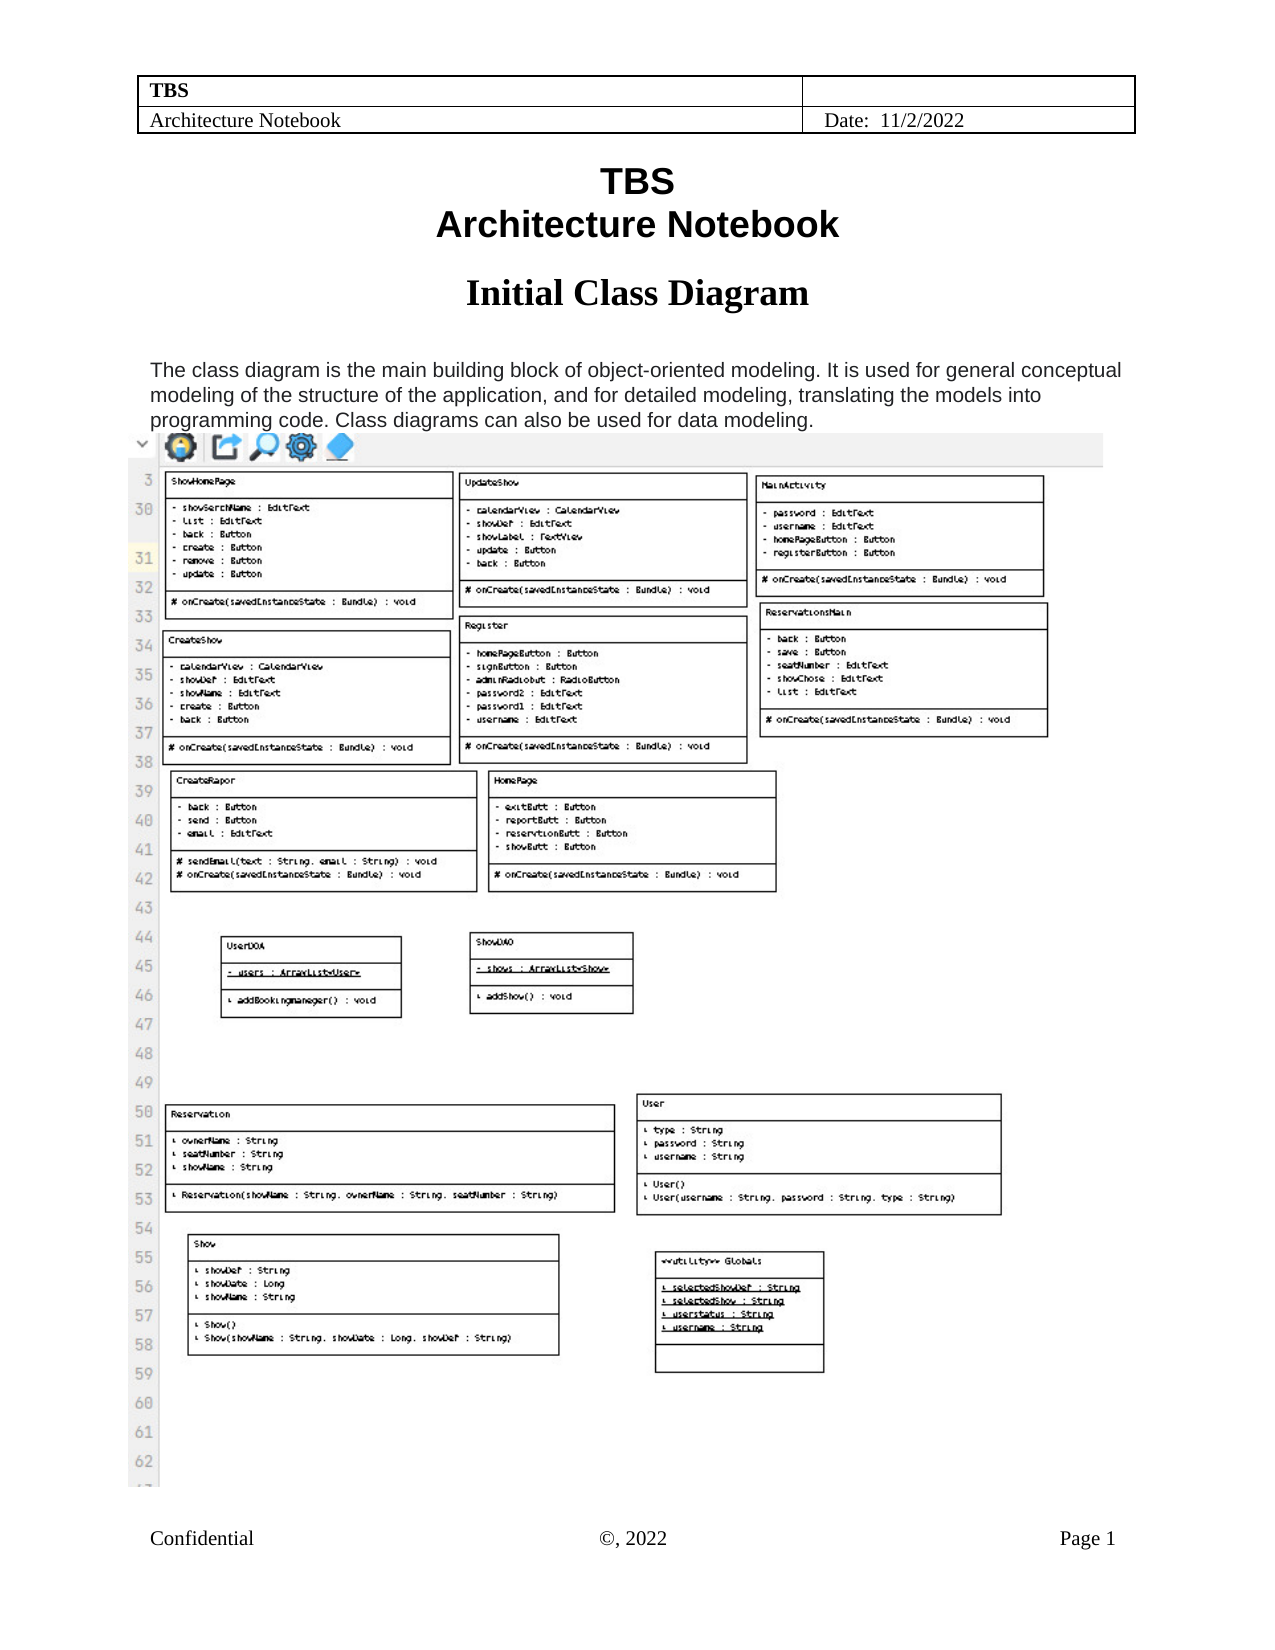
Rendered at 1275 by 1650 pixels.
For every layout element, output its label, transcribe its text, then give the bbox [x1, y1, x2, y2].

picture [128, 433, 1104, 1487]
subtitle TBS [150, 159, 1125, 202]
subtitle Architecture Notebook [150, 202, 1125, 245]
text Initial Class Diagram [150, 270, 1125, 313]
text The class diagram is the main building block of object-oriented modeling. It is used for general conceptual modeling of the structure of the application, and for detailed modeling, translating the models into programming code. Class diagrams can also be used for data modeling. [150, 356, 1125, 431]
